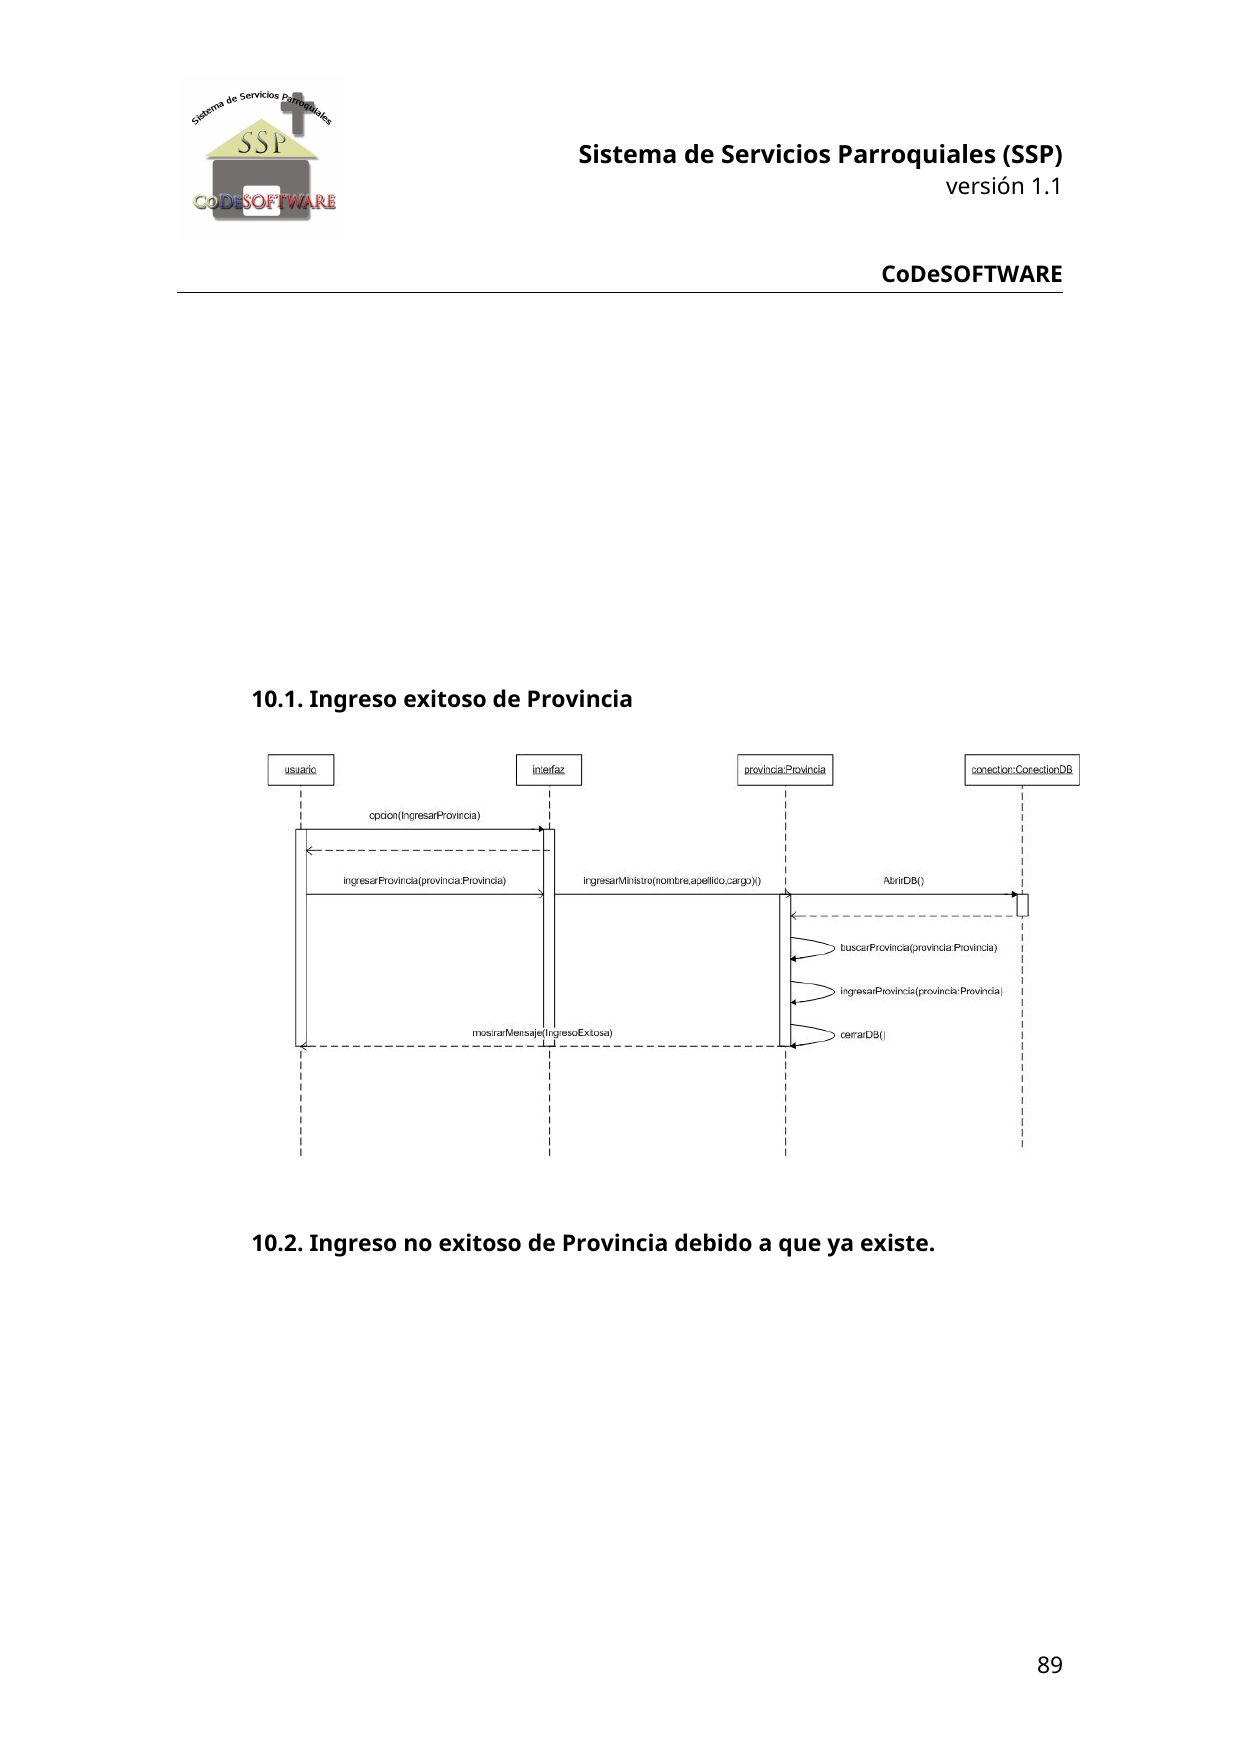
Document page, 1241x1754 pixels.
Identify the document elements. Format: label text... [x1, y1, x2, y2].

text 10.1. Ingreso exitoso de Provincia [251, 683, 1063, 714]
picture [178, 74, 345, 240]
picture [267, 754, 1080, 1156]
text 10.2. Ingreso no exitoso de Provincia debido a que ya existe. [251, 1227, 1063, 1258]
